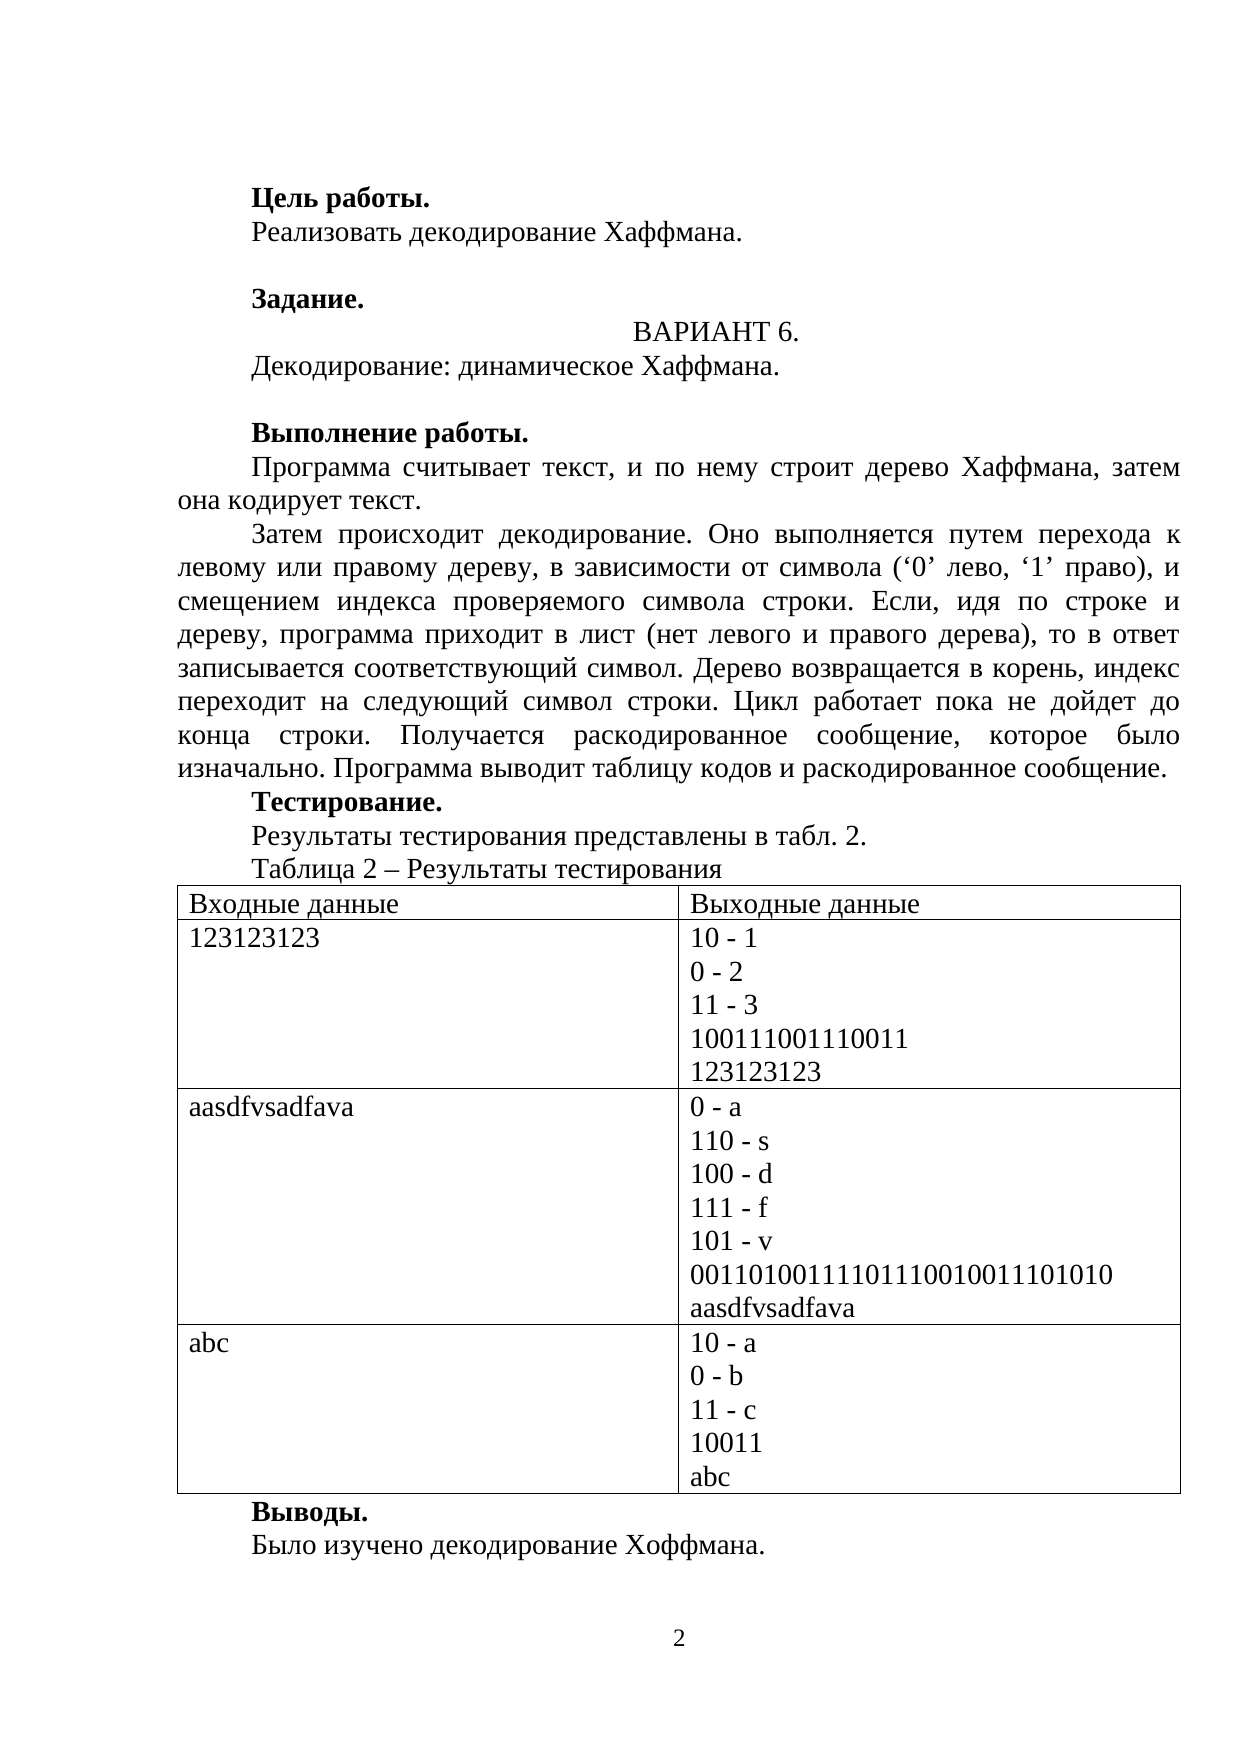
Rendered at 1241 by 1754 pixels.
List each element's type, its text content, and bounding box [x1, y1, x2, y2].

text Задание. [177, 281, 1181, 314]
table_cell 123123123 [178, 920, 678, 1088]
table_cell abc [178, 1325, 678, 1493]
text Выводы. [177, 1494, 1181, 1527]
text Было изучено декодирование Хоффмана. [177, 1527, 1181, 1561]
text Выполнение работы. [177, 415, 1181, 449]
table_cell aasdfvsadfava [178, 1089, 678, 1324]
text Цель работы. [251, 180, 1181, 214]
text ВАРИАНТ 6. [177, 314, 1181, 348]
text Реализовать декодирование Хаффмана. [177, 214, 1181, 247]
text Таблица 2 – Результаты тестирования [177, 851, 1181, 885]
table_cell 10 - a 0 - b 11 - c 10011 abс [679, 1325, 1180, 1493]
text Результаты тестирования представлены в табл. 2. [177, 818, 1181, 851]
table_cell 0 - a 110 - s 100 - d 111 - f 101 - v 00110100111101110010011101010 aasdfvsadfava [679, 1089, 1180, 1324]
table_cell 10 - 1 0 - 2 11 - 3 100111001110011 123123123 [679, 920, 1180, 1088]
text Затем происходит декодирование. Оно выполняется путем перехода к левому или правому дереву, в зависимости от символа (‘0’ лево, ‘1’ право), и смещением индекса проверяемого символа строки. Если, идя по строке и дереву, программа приходит в лист (нет левого и правого дерева), то в ответ записывается соответствующий символ. Дерево возвращается в корень, индекс переходит на следующий символ строки. Цикл работает пока не дойдет до конца строки. Получается раскодированное сообщение, которое было изначально. Программа выводит таблицу кодов и раскодированное сообщение. [177, 516, 1181, 784]
text Программа считывает текст, и по нему строит дерево Хаффмана, затем она кодирует текст. [177, 449, 1181, 516]
text Декодирование: динамическое Хаффмана. [177, 348, 1181, 382]
text Тестирование. [177, 784, 1181, 818]
table_header Входные данные [178, 886, 678, 919]
table_header Выходные данные [679, 886, 1180, 919]
